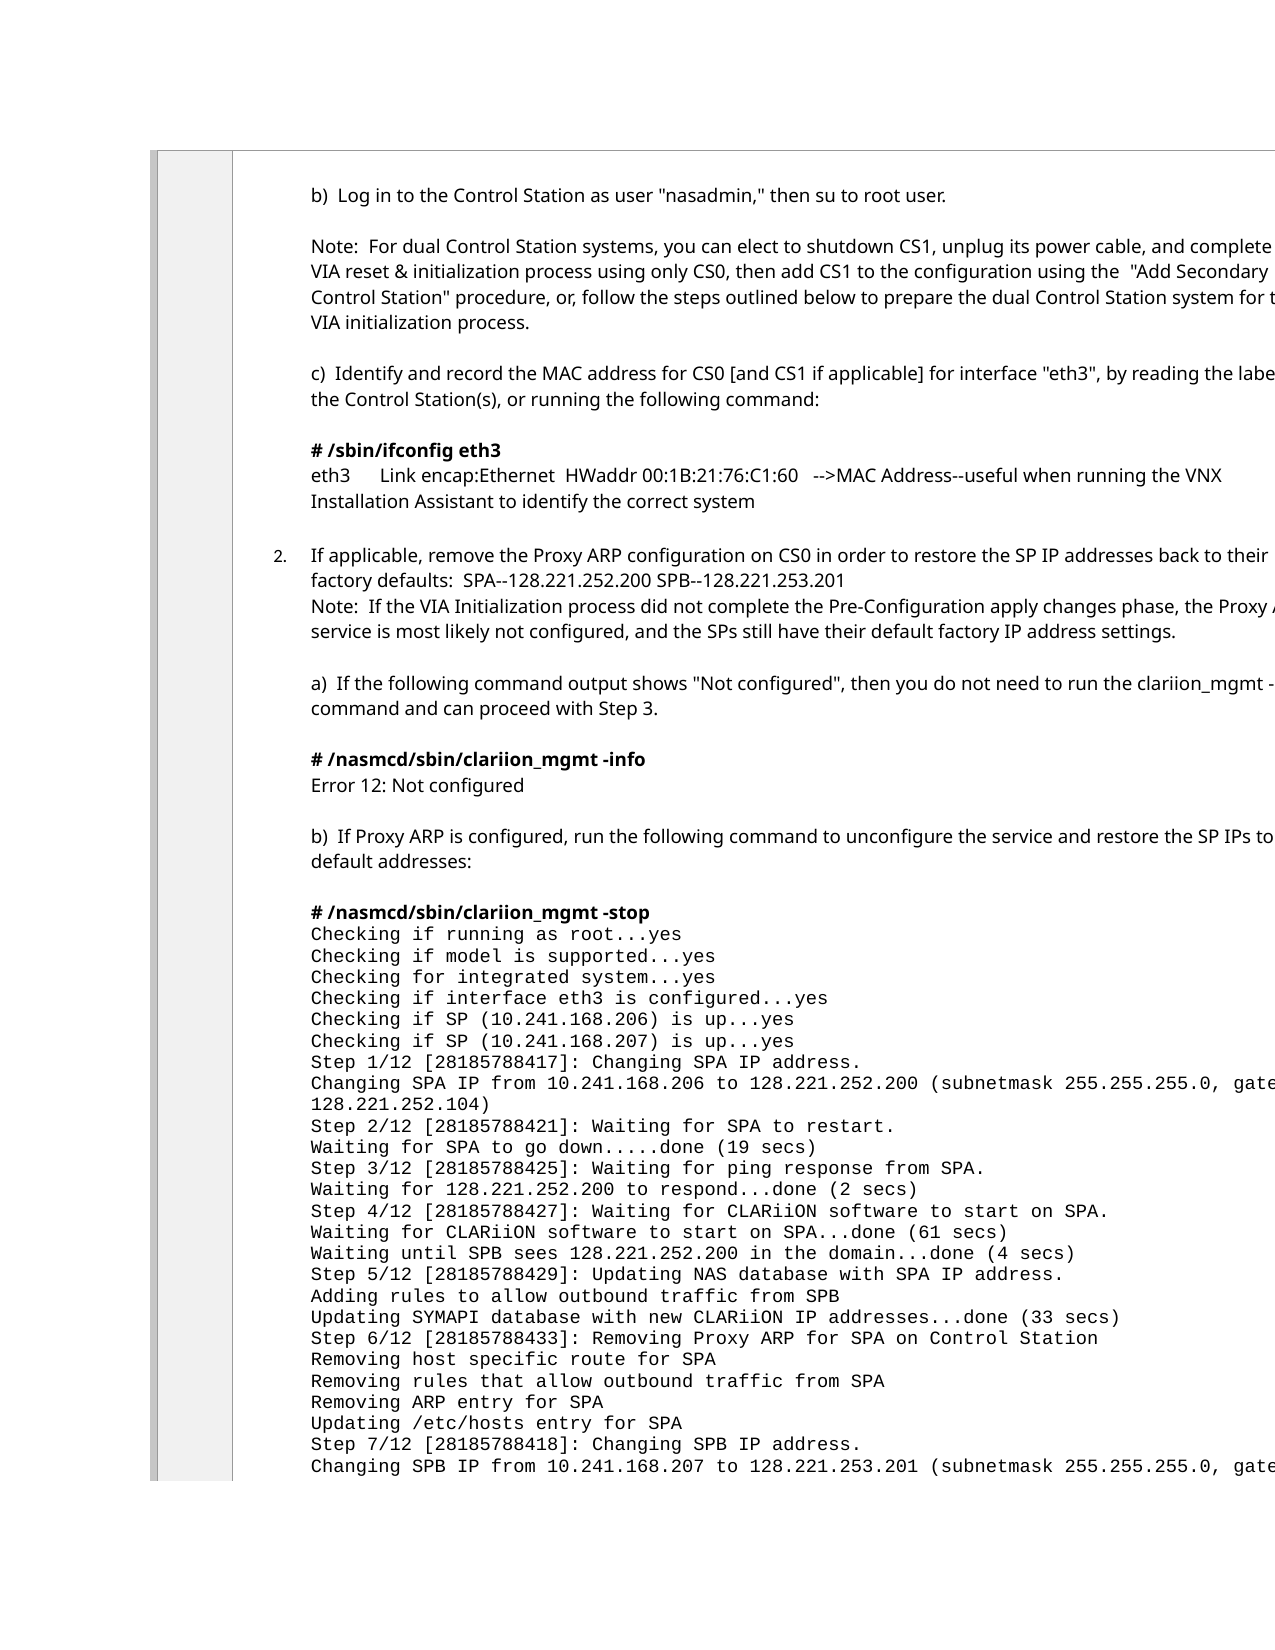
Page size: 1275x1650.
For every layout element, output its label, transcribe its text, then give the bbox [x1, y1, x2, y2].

table_cell Use the following procedure to set the Unified/File system back to a state where the Control Station(s) and Storage Processor (SP) IP addresses can be re-initialized using the VNX Installation Assistant: Establish a serial cable connection between your Windows client and the Primary Control Station's serial console port, then use Putty to connect: a) Select the Serial radial button under Basic Options, then the Serial setting at the bottom of the "Category" tree, then use the following settings: Enter COM1 or COM2 [depends on your Client system] Speed: 19200 Data bits: 8 Stop bits: 1 Parity: None Flow Control: None b) Log in to the Control Station as user "nasadmin," then su to root user. Note: For dual Control Station systems, you can elect to shutdown CS1, unplug its power cable, and complete the VIA reset & initialization process using only CS0, then add CS1 to the configuration using the "Add Secondary Control Station" procedure, or, follow the steps outlined below to prepare the dual Control Station system for the VIA initialization process. c) Identify and record the MAC address for CS0 [and CS1 if applicable] for interface "eth3", by reading the label on the Control Station(s), or running the following command: # /sbin/ifconfig eth3 eth3 Link encap:Ethernet HWaddr 00:1B:21:76:C1:60 -->MAC Address--useful when running the VNX Installation Assistant to identify the correct system If applicable, remove the Proxy ARP configuration on CS0 in order to restore the SP IP addresses back to their factory defaults: SPA--128.221.252.200 SPB--128.221.253.201 Note: If the VIA Initialization process did not complete the Pre-Configuration apply changes phase, the Proxy ARP service is most likely not configured, and the SPs still have their default factory IP address settings. a) If the following command output shows "Not configured", then you do not need to run the clariion_mgmt -stop command and can proceed with Step 3. # /nasmcd/sbin/clariion_mgmt -info Error 12: Not configured b) If Proxy ARP is configured, run the following command to unconfigure the service and restore the SP IPs to the default addresses: # /nasmcd/sbin/clariion_mgmt -stop Checking if running as root...yes Checking if model is supported...yes Checking for integrated system...yes Checking if interface eth3 is configured...yes Checking if SP (10.241.168.206) is up...yes Checking if SP (10.241.168.207) is up...yes Step 1/12 [28185788417]: Changing SPA IP address. Changing SPA IP from 10.241.168.206 to 128.221.252.200 (subnetmask 255.255.255.0, gateway 128.221.252.104) Step 2/12 [28185788421]: Waiting for SPA to restart. Waiting for SPA to go down.....done (19 secs) Step 3/12 [28185788425]: Waiting for ping response from SPA. Waiting for 128.221.252.200 to respond...done (2 secs) Step 4/12 [28185788427]: Waiting for CLARiiON software to start on SPA. Waiting for CLARiiON software to start on SPA...done (61 secs) Waiting until SPB sees 128.221.252.200 in the domain...done (4 secs) Step 5/12 [28185788429]: Updating NAS database with SPA IP address. Adding rules to allow outbound traffic from SPB Updating SYMAPI database with new CLARiiON IP addresses...done (33 secs) Step 6/12 [28185788433]: Removing Proxy ARP for SPA on Control Station Removing host specific route for SPA Removing rules that allow outbound traffic from SPA Removing ARP entry for SPA Updating /etc/hosts entry for SPA Step 7/12 [28185788418]: Changing SPB IP address. Changing SPB IP from 10.241.168.207 to 128.221.253.201 (subnetmask 255.255.255.0, gateway 128.221.253.104) Step 8/12 [28185788422]: Waiting for SPB to restart. Waiting for SPB to go down.....done (18 secs) Step 9/12 [28185788426]: Waiting for ping response from SPB. Waiting for 128.221.253.201 to respond.....done (14 secs) Step 10/12 [28185788428]: Waiting for CLARiiON software to start on SPB. Waiting for CLARiiON software to start on SPB...done (37 secs) Waiting until SPA sees 128.221.253.201 in the domain...done (2 secs) Step 11/12 [28185788430]: Updating NAS database with SPB IP address. Updating SYMAPI database with new CLARiiON IP addresses...done (20 secs) Step 12/12 [28185788434]: Removing Proxy ARP for SPB on Control Station Removing host specific route for SPB Removing rules that allow outbound traffic from SPB Removing ARP entry for SPB Updating /etc/hosts entry for SPB FINISH: Operation took a total time of 4 minutes 35 seconds to complete. Check to determine if the S95cable_check file is still in the /etc/rc3.d directory. Depending on how far the VIA initialization process progressed, the file may or may not be present. This script is required in order to successfully run the VIA initialization tool. # cd /etc/rc3.d # ls -la S95cable_check If the /etc/rc3.d/S95cable_check script is missing, and you do not have a backup copy, you can locate and copy the file from the VNX OE for File Classic or Express Installation media that matches the version of the system that you are using. The following steps illustrate how to retrieve the S95cable_check file from a loop mounted ISO image file from Classic Installation media (Option 1), or from the Express Install media (Option 2): a) # mkdir /celerra/dvdiso /celerra/upgrade b) # mount /dev/hda10 /celerra/dvdiso c) Use FTP or WinSCP to transfer the ISO media file <.iso> to the /celerra/dvdiso directory on the Control Station Note: Make sure that you transfer the file using binary mode Option 1: Copying the S95cable_check script from classic installation media: 7.0.12.0_image_DVD.iso (1) Loop mount the .iso image: # mount -t iso9660 -r -o loop /celerra/dvdiso/7.0.12.0_image_DVD.iso /celerra/upgrade (2) Change to the correct directory on the mounted ISO file and copy the S95cable_check file to /etc/rc3.d: # cd /celerra/upgrade/EMC/nas # cp S95cable_check /etc/rc3.d # chmod 755 /etc/rc3.d/S95cable_check Option 2: Copying from the Express Installation Media: EI_DVD_7.0.12.0.iso (1) Loop mount the .iso image (2) cd /celerra/upgrade/tools (3) Copy the S95nas_tools.tar.gz file to /home/nasadmin, unzip/untar the contents, copy the file to /etc/rc3.d, then chmod the file to make it executable: # tar -zxvf S95nas_tools.tar.gz # cp S95cable_check /etc/rc3.d # chmod 755 S95cable_check Remove any temporary factory and .factory_* files from the /tmp directory: # rm -rf /tmp/.factory* # fm -rf /tmp/factory* Example files: -rw-r--r-- 1 root root 17 Feb 7 18:01 .factory_check_model -rw-r--r-- 1 root root 0 Feb 7 18:02 .factory_check_successful Delete the Control Station's External IP address configuration file, but save a copy first: # cd /etc/sysconfig/network-scripts # cp -ip ifcfg-eth3 /home/nasadmin # rm -f ifcfg-eth3 Note: If doing the VIA reset from a dual CS configuration, back to a single CS setup, you need to remove the following files so that the VIA will not think that there is a CS1. # rm /nasmcd/.ipmi_arp_entry # rm /nasmcd/.csheartbeat Using the vi editor, edit the /etc/hosts file and remove the line with Hostname and IP address for the Primary Control Station (CS0): # vi /etc/hosts 10.241.168.204 c250.w2k.pvt.dns c250 -->Example entry to remove using dd Note: If CS1 was configured, removed the entry for CS1 as well For Dual Control Station environments, perform these additional steps before continuing with Step 9 to reboot CS0. For Single Control Station systems, proceed with Step 9: a) From CS0, open an SSH session to CS1 using Putty, to 128.221.252.101, then login with the Root user password # ssh 128.221.252.101 root@128.221.252.101's password: [root@c5700cs1 ~]# b) Stop NAS services on CS1: # /sbin/service nas stop c) Exit from the ssh session on CS1, then stop NAS services on CS0: #/sbin/service nas stop d) Establish a serial connection to CS1, then create a serial putty session and login as nasadmin, then su to root, and perform the following steps on CS1: 1. Copy S95cable_check script to /etc/rc3.d 2. Remove CS1’s Hostname & IP Address entry from /etc/hosts 3. Remove CS1’s /etc/sysconfig/network-scripts/ifcfg-eth3 file for the external interface 4. Reboot CS1, and verify the following message via serial console connection: Waiting for VNX Installation Assistant to continue.... From a serial connection to CS0, reboot CS0, then wait for the following message to display on the Control Station console before continuing: Starting cable_check: This is an VNX5500 system waiting to be configured by Celerra Startup Assistant (CSA). Use CSA to verify that the system has been cabled properly. Once the check is complete, CSA will instruct the Cable Check Utility to continue and NAS services will be started and a login prompt provided. If you want to break out from this and login to the Control Station (you must really know what you are doing) press "L". Waiting for Celerra Startup Assistant (CSA), to continue............ Launch the VNX Installation Assistant (VIA) application and begin the initialization process for the VNX for File/Unified system. [233, 151, 1275, 1481]
table_cell [158, 151, 232, 1481]
table_cell [150, 150, 157, 1481]
